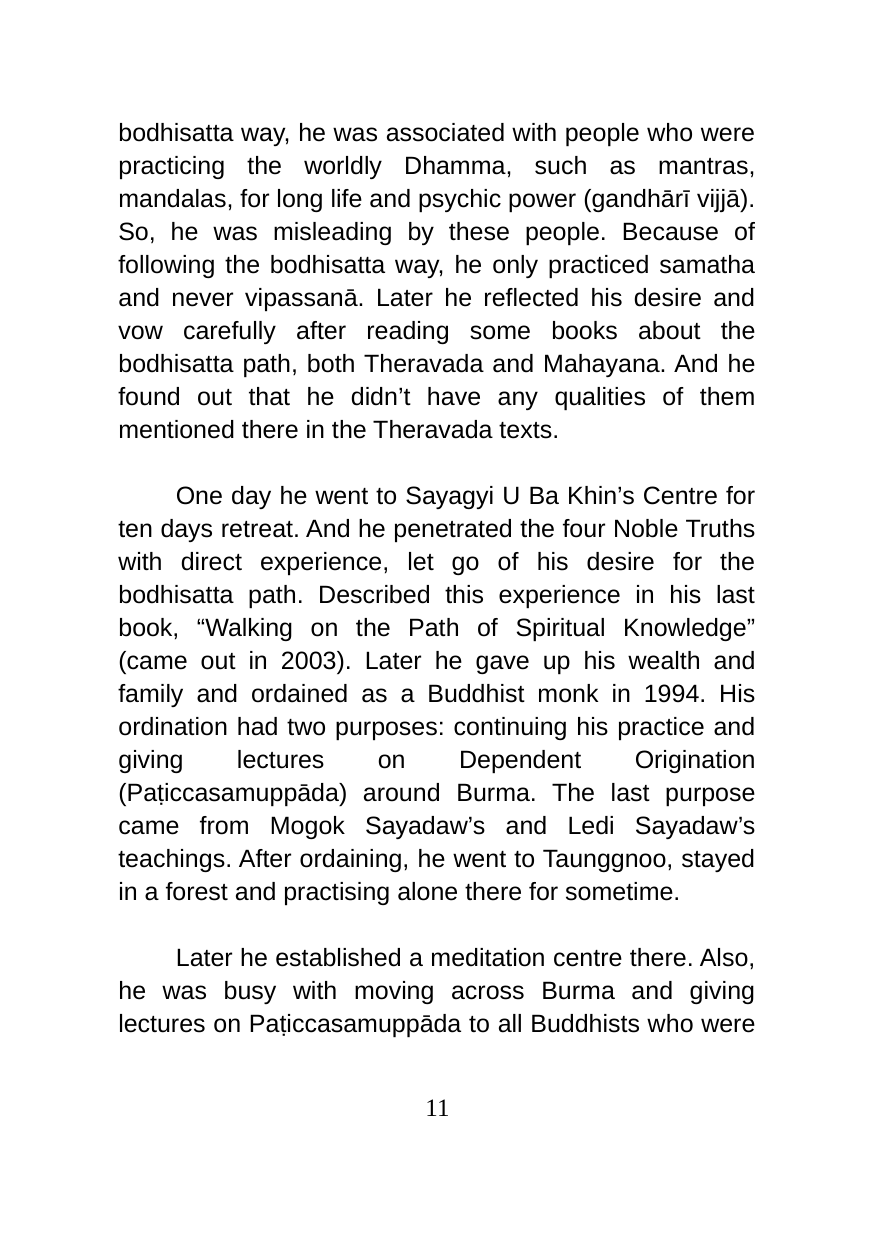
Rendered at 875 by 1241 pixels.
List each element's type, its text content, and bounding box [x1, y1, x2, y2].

text bodhisatta way, he was associated with people who were practicing the worldly Dhamma, such as mantras, mandalas, for long life and psychic power (gandhārī vijjā). So, he was misleading by these people. Because of following the bodhisatta way, he only practiced samatha and never vipassanā. Later he reflected his desire and vow carefully after reading some books about the bodhisatta path, both Theravada and Mahayana. And he found out that he didn’t have any qualities of them mentioned there in the Theravada texts. [118, 118, 756, 444]
text Later he established a meditation centre there. Also, he was busy with moving across Burma and giving lectures on Paṭiccasamuppāda to all Buddhists who were [118, 943, 756, 1037]
text One day he went to Sayagyi U Ba Khin’s Centre for ten days retreat. And he penetrated the four Noble Truths with direct experience, let go of his desire for the bodhisatta path. Described this experience in his last book, “Walking on the Path of Spiritual Knowledge” (came out in 2003). Later he gave up his wealth and family and ordained as a Buddhist monk in 1994. His ordination had two purposes: continuing his practice and giving lectures on Dependent Origination (Paṭiccasamuppāda) around Burma. The last purpose came from Mogok Sayadaw’s and Ledi Sayadaw’s teachings. After ordaining, he went to Taunggnoo, stayed in a forest and practising alone there for sometime. [118, 481, 756, 906]
